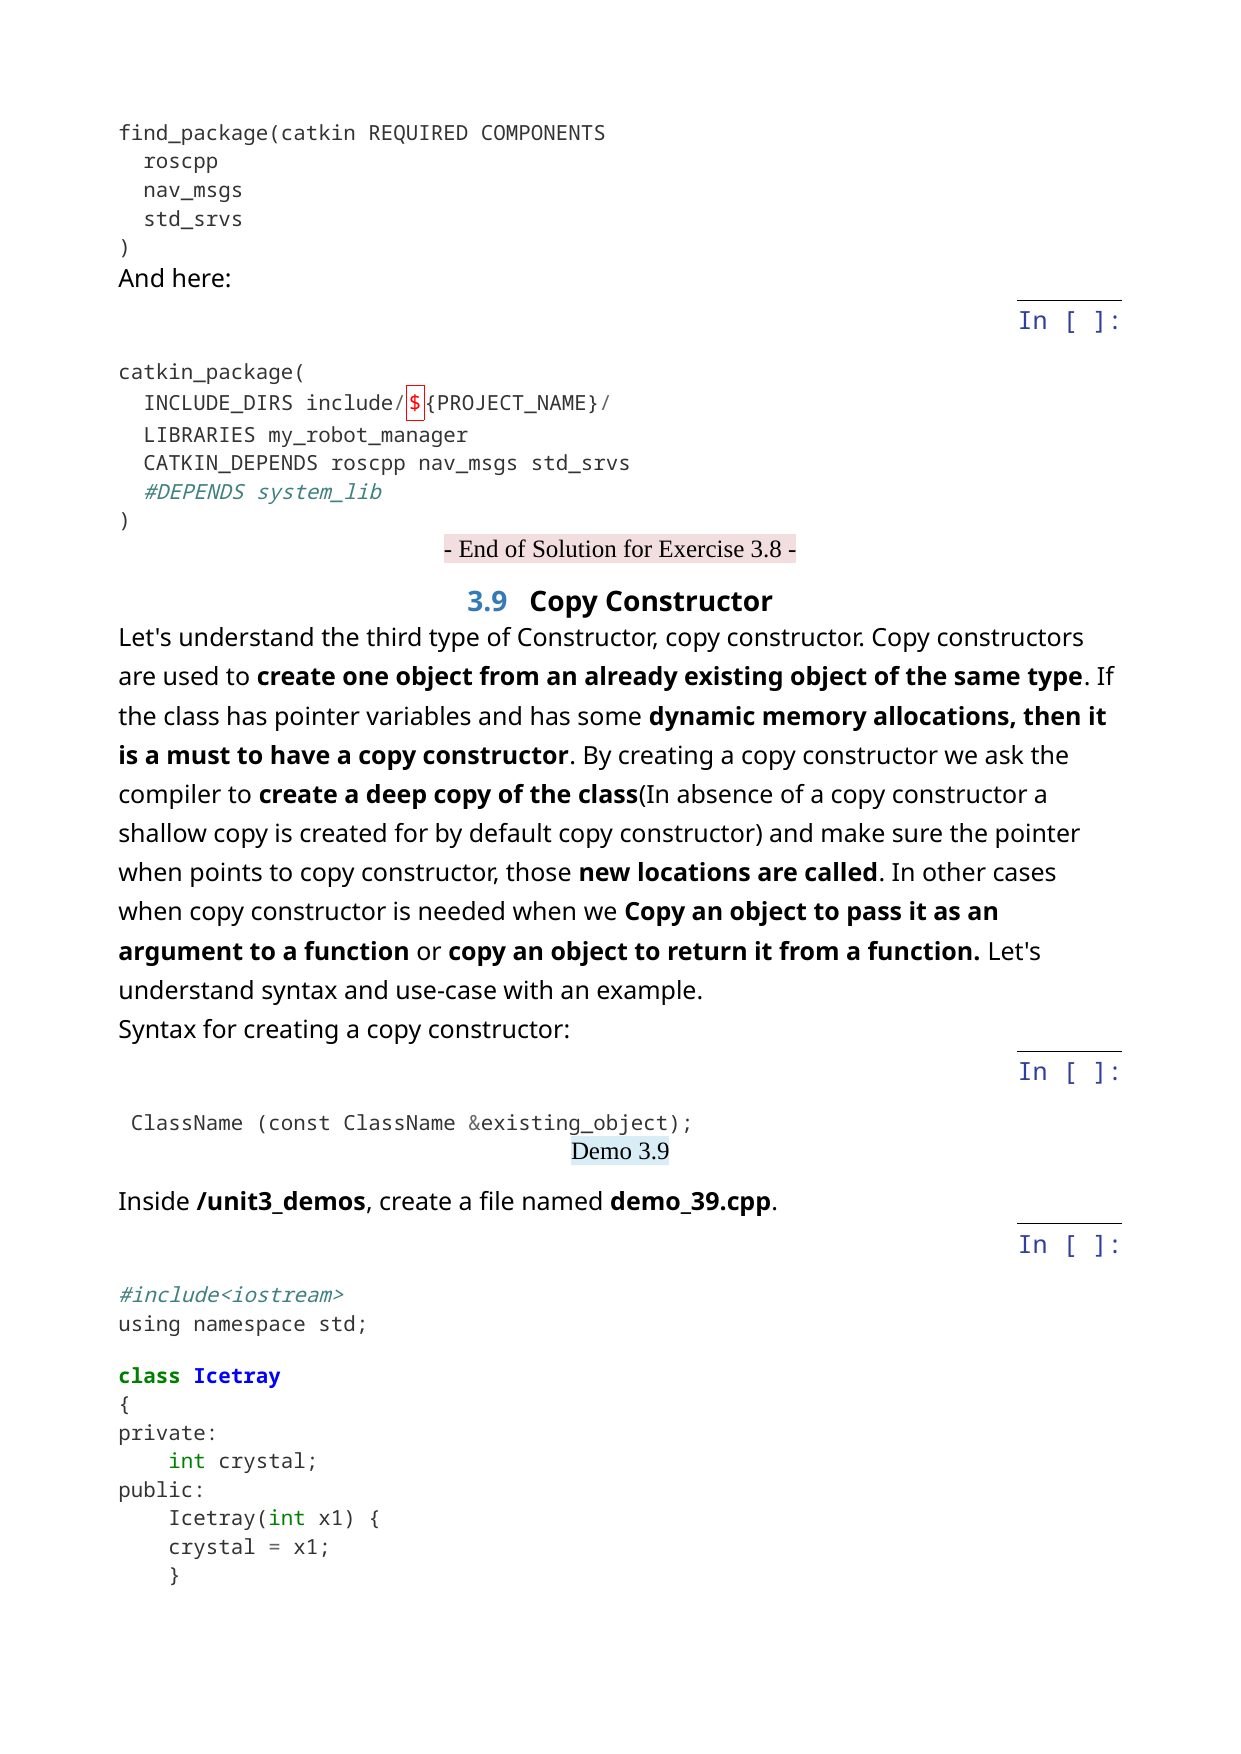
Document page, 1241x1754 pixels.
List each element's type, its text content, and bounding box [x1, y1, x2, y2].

text Inside /unit3_demos, create a file named demo_39.cpp. [118, 1184, 1122, 1218]
text find_package(catkin REQUIRED COMPONENTS [118, 118, 1122, 147]
text In [ ]: [118, 300, 1122, 337]
text crystal = x1; [118, 1532, 1122, 1560]
text In [ ]: [118, 1051, 1122, 1088]
text CATKIN_DEPENDS roscpp nav_msgs std_srvs [118, 448, 1122, 477]
text Syntax for creating a copy constructor: [118, 1012, 1122, 1046]
text Let's understand the third type of Constructor, copy constructor. Copy constructors are used to create one object from an already existing object of the same type. If the class has pointer variables and has some dynamic memory allocations, then it is a must to have a copy constructor. By creating a copy constructor we ask the compiler to create a deep copy of the class(In absence of a copy constructor a shallow copy is created for by default copy constructor) and make sure the pointer when points to copy constructor, those new locations are called. In other cases when copy constructor is needed when we Copy an object to pass it as an argument to a function or copy an object to return it from a function. Let's understand syntax and use-case with an example. [118, 620, 1122, 1006]
text ) [118, 232, 1122, 261]
text Icetray(int x1) { [118, 1503, 1122, 1532]
text LIBRARIES my_robot_manager [118, 420, 1122, 448]
text In [ ]: [118, 1223, 1122, 1260]
text INCLUDE_DIRS include/ [118, 385, 406, 420]
text class Icetray [118, 1361, 1122, 1389]
subtitle 3.9 Copy Constructor [118, 582, 1122, 620]
text public: [118, 1475, 1122, 1503]
text roscpp [118, 147, 1122, 175]
text int crystal; [118, 1446, 1122, 1475]
text - End of Solution for Exercise 3.8 - [118, 534, 1122, 563]
text std_srvs [118, 204, 1122, 232]
text using namespace std; [118, 1309, 1122, 1337]
text $ [407, 386, 424, 420]
text #include<iostream> [118, 1280, 1122, 1309]
text {PROJECT_NAME}/ [425, 385, 1122, 420]
text private: [118, 1418, 1122, 1446]
text { [118, 1389, 1122, 1418]
text } [118, 1560, 1122, 1589]
text ClassName (const ClassName &existing_object); [118, 1108, 1122, 1136]
text Demo 3.9 [118, 1136, 1122, 1165]
text nav_msgs [118, 175, 1122, 204]
text #DEPENDS system_lib [118, 477, 1122, 506]
text And here: [118, 261, 1122, 295]
text ) [118, 506, 1122, 534]
text catkin_package( [118, 357, 1122, 385]
